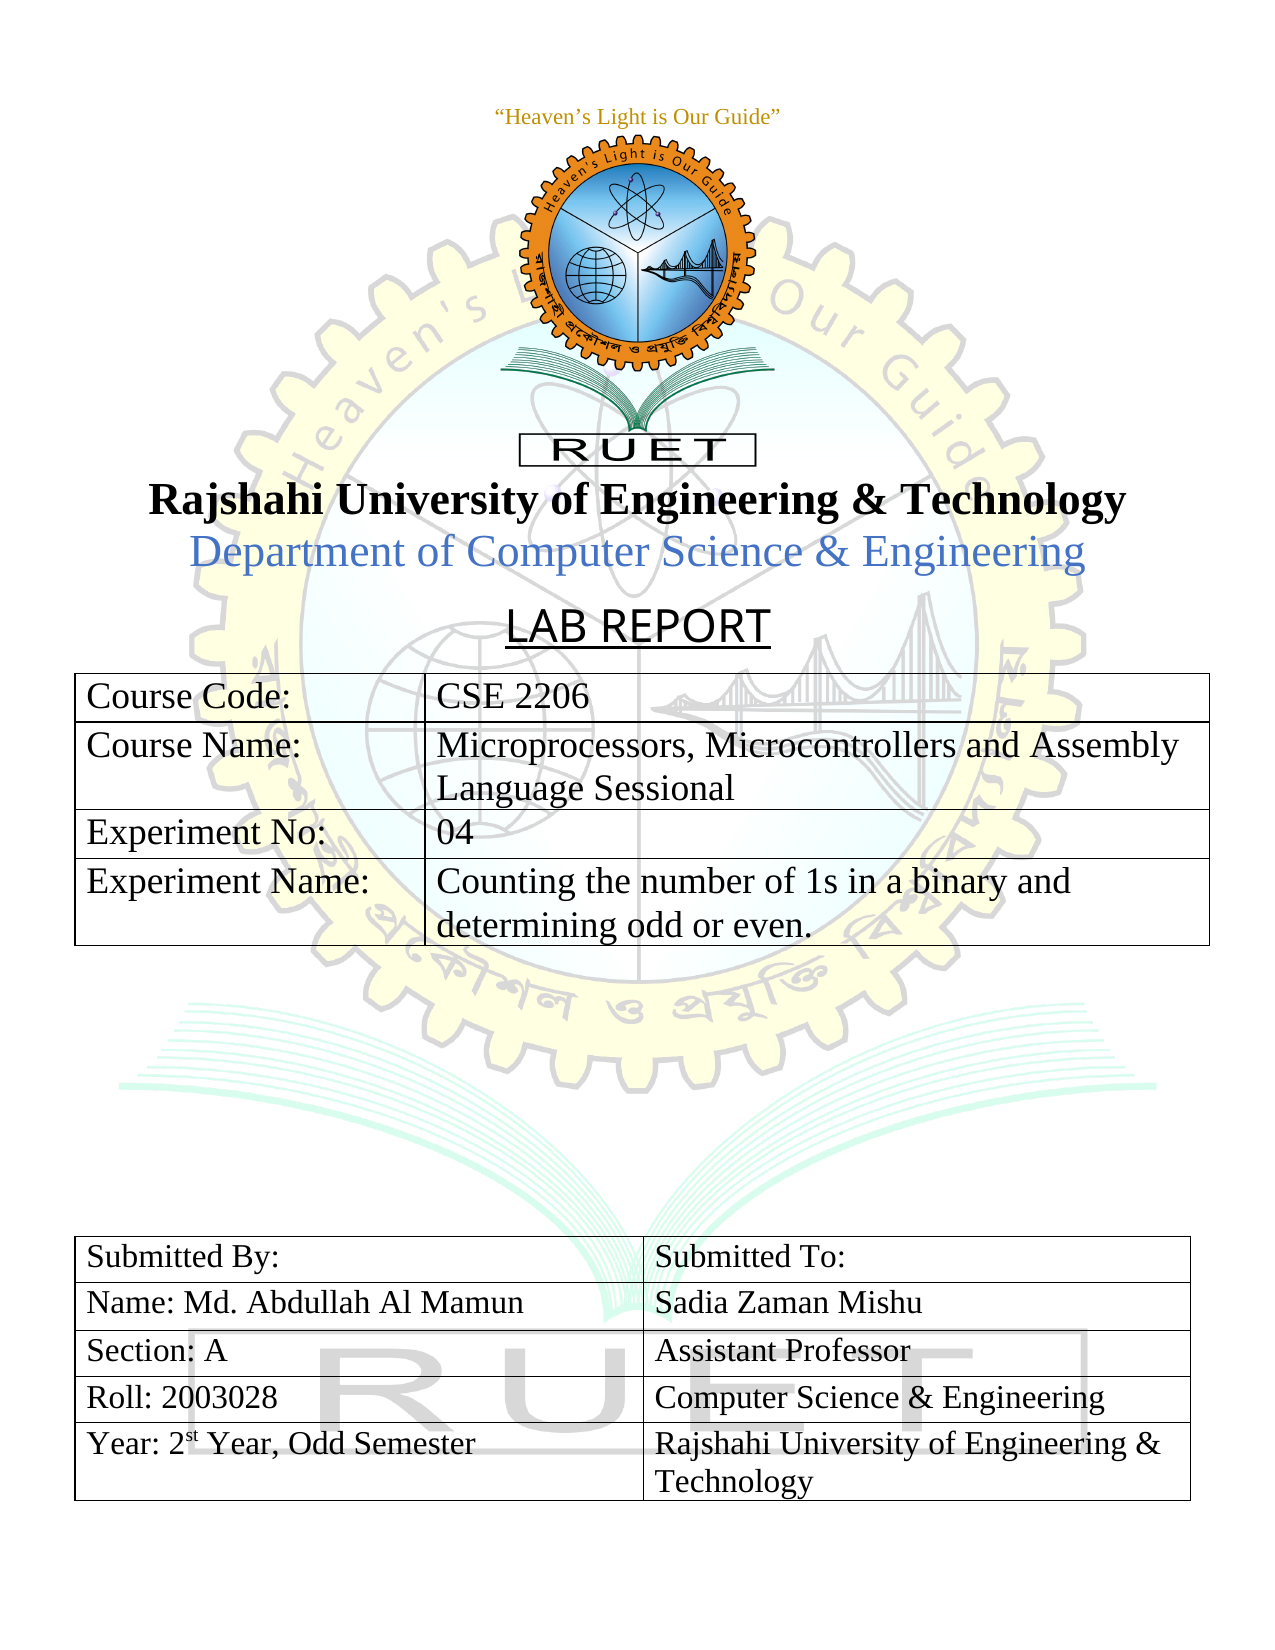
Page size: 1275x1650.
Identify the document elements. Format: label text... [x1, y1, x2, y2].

table_cell Microprocessors, Microcontrollers and Assembly Language Sessional [426, 723, 1209, 809]
table_cell Computer Science & Engineering [644, 1377, 1190, 1422]
table_header Course Code: [76, 674, 424, 721]
table_cell 04 [426, 810, 1209, 858]
table_cell Experiment No: [76, 810, 424, 858]
text LAB REPORT [75, 593, 1200, 656]
table_cell Year: 2st Year, Odd Semester [76, 1423, 643, 1500]
table_cell Experiment Name: [76, 859, 424, 945]
text “Heaven’s Light is Our Guide” [75, 103, 1200, 129]
table_header Submitted To: [644, 1237, 1190, 1282]
picture [489, 129, 786, 472]
table_header Submitted By: [76, 1237, 643, 1282]
table_cell Rajshahi University of Engineering & Technology [644, 1423, 1190, 1500]
table_cell Course Name: [76, 723, 424, 809]
table_cell Sadia Zaman Mishu [644, 1283, 1190, 1330]
table_cell Counting the number of 1s in a binary and determining odd or even. [426, 859, 1209, 945]
table_cell Assistant Professor [644, 1331, 1190, 1376]
table_header CSE 2206 [426, 674, 1209, 721]
table_cell Name: Md. Abdullah Al Mamun [76, 1283, 643, 1330]
table_cell Roll: 2003028 [76, 1377, 643, 1422]
text Rajshahi University of Engineering & Technology [75, 471, 1200, 524]
table_cell Section: A [76, 1331, 643, 1376]
text Department of Computer Science & Engineering [75, 524, 1200, 577]
